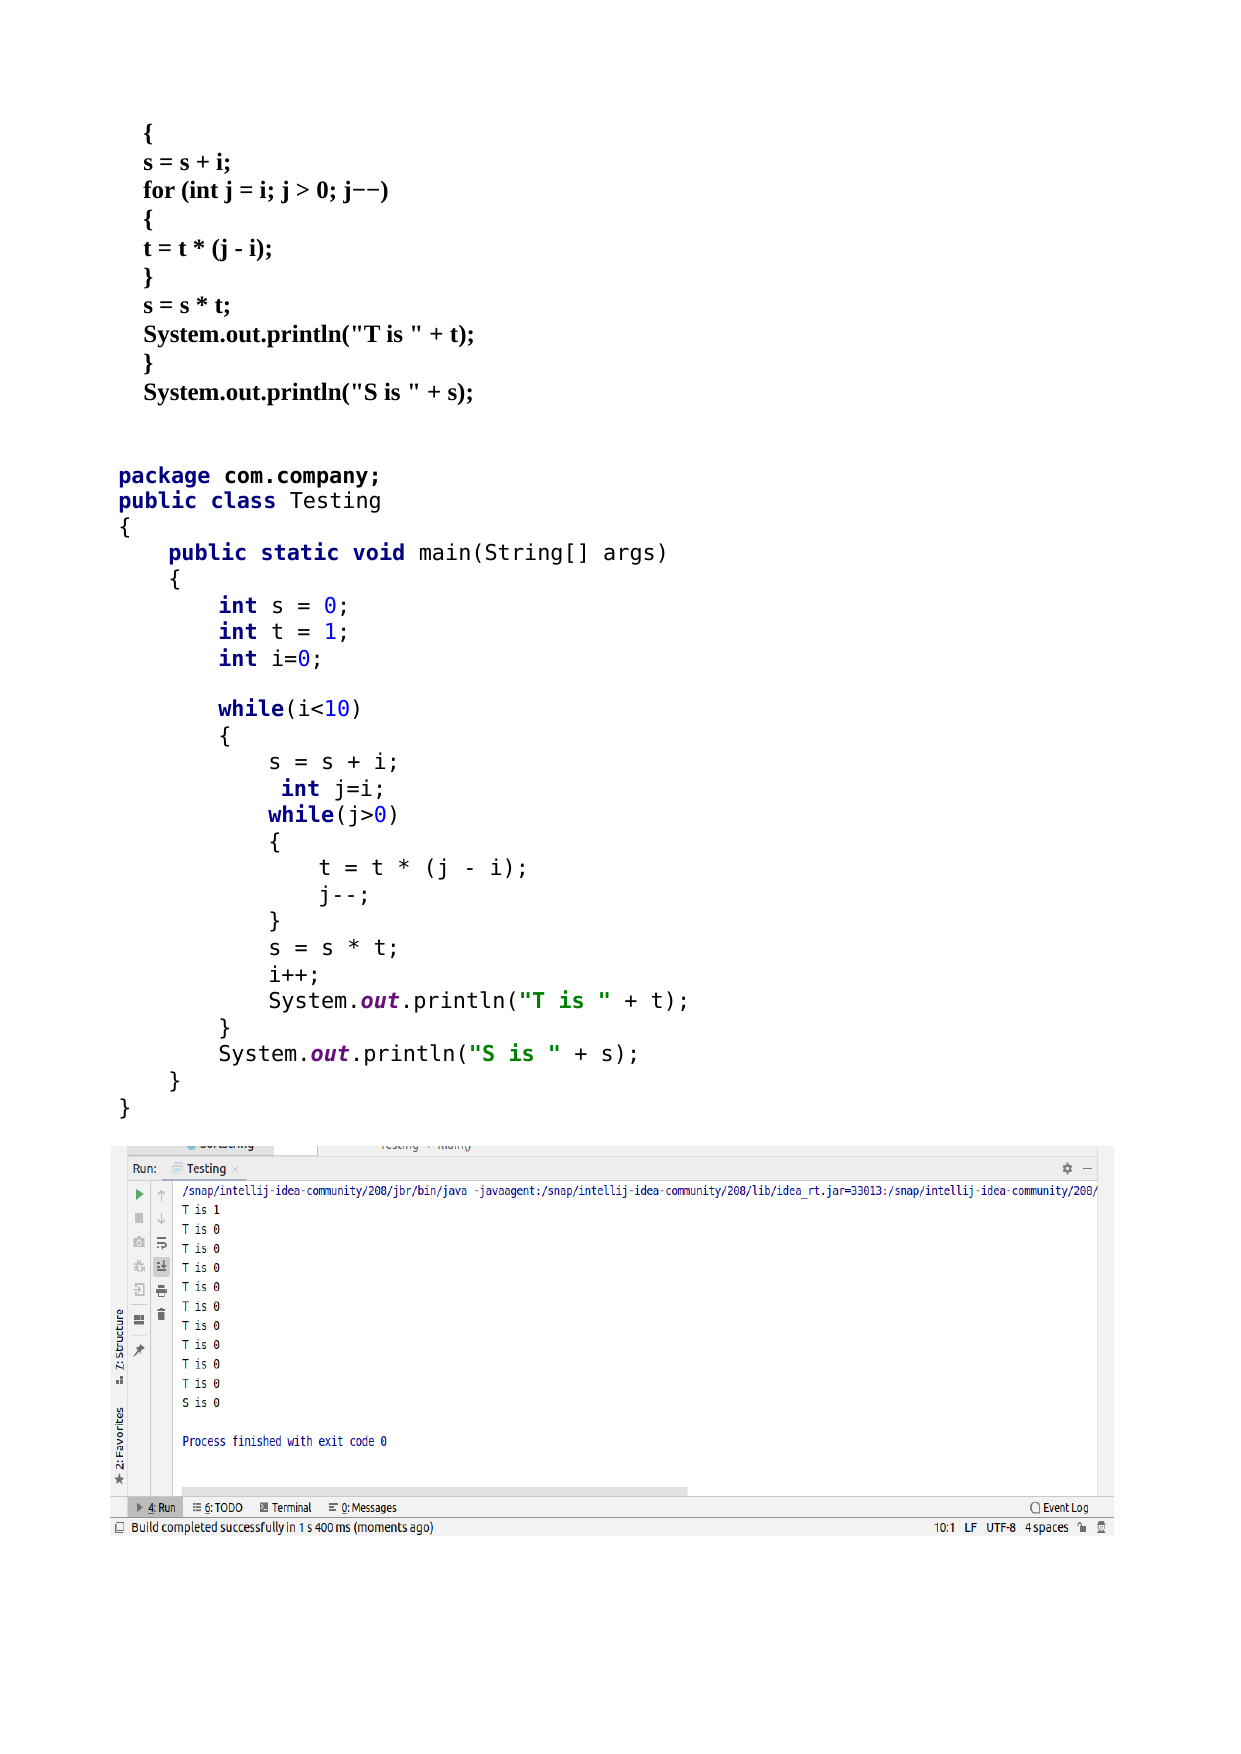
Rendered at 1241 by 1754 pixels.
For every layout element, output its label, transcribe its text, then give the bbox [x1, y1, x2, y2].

text int t = 1; [118, 619, 1122, 646]
text int i=0; [118, 646, 1122, 672]
text package com.company; [118, 463, 1122, 489]
text System.out.println("T is " + t); [118, 319, 1122, 348]
text while(i<10) [118, 696, 1122, 723]
text } [118, 1068, 1122, 1094]
text t = t * (j - i); [118, 856, 1122, 882]
text { [118, 118, 1122, 147]
text { [118, 566, 1122, 593]
text { [118, 723, 1122, 749]
text } [118, 262, 1122, 291]
picture [110, 1146, 1115, 1536]
text } [118, 909, 1122, 935]
text j--; [118, 882, 1122, 909]
text t = t * (j - i); [118, 233, 1122, 262]
text public static void main(String[] args) [118, 540, 1122, 566]
text { [118, 514, 1122, 540]
text s = s * t; [118, 935, 1122, 962]
text s = s + i; [118, 147, 1122, 176]
text int s = 0; [118, 593, 1122, 619]
text System.out.println("T is " + t); [118, 988, 1122, 1015]
text public class Testing [118, 489, 1122, 514]
text } [118, 1094, 1122, 1120]
text } [118, 348, 1122, 377]
text i++; [118, 962, 1122, 988]
text while(j>0) [118, 802, 1122, 829]
text s = s * t; [118, 291, 1122, 319]
text for (int j = i; j > 0; j−−) [118, 176, 1122, 204]
text { [118, 204, 1122, 233]
text int j=i; [118, 776, 1122, 802]
text s = s + i; [118, 749, 1122, 776]
text } [118, 1015, 1122, 1041]
text System.out.println("S is " + s); [118, 1041, 1122, 1068]
text System.out.println("S is " + s); [118, 377, 1122, 406]
text { [118, 829, 1122, 856]
